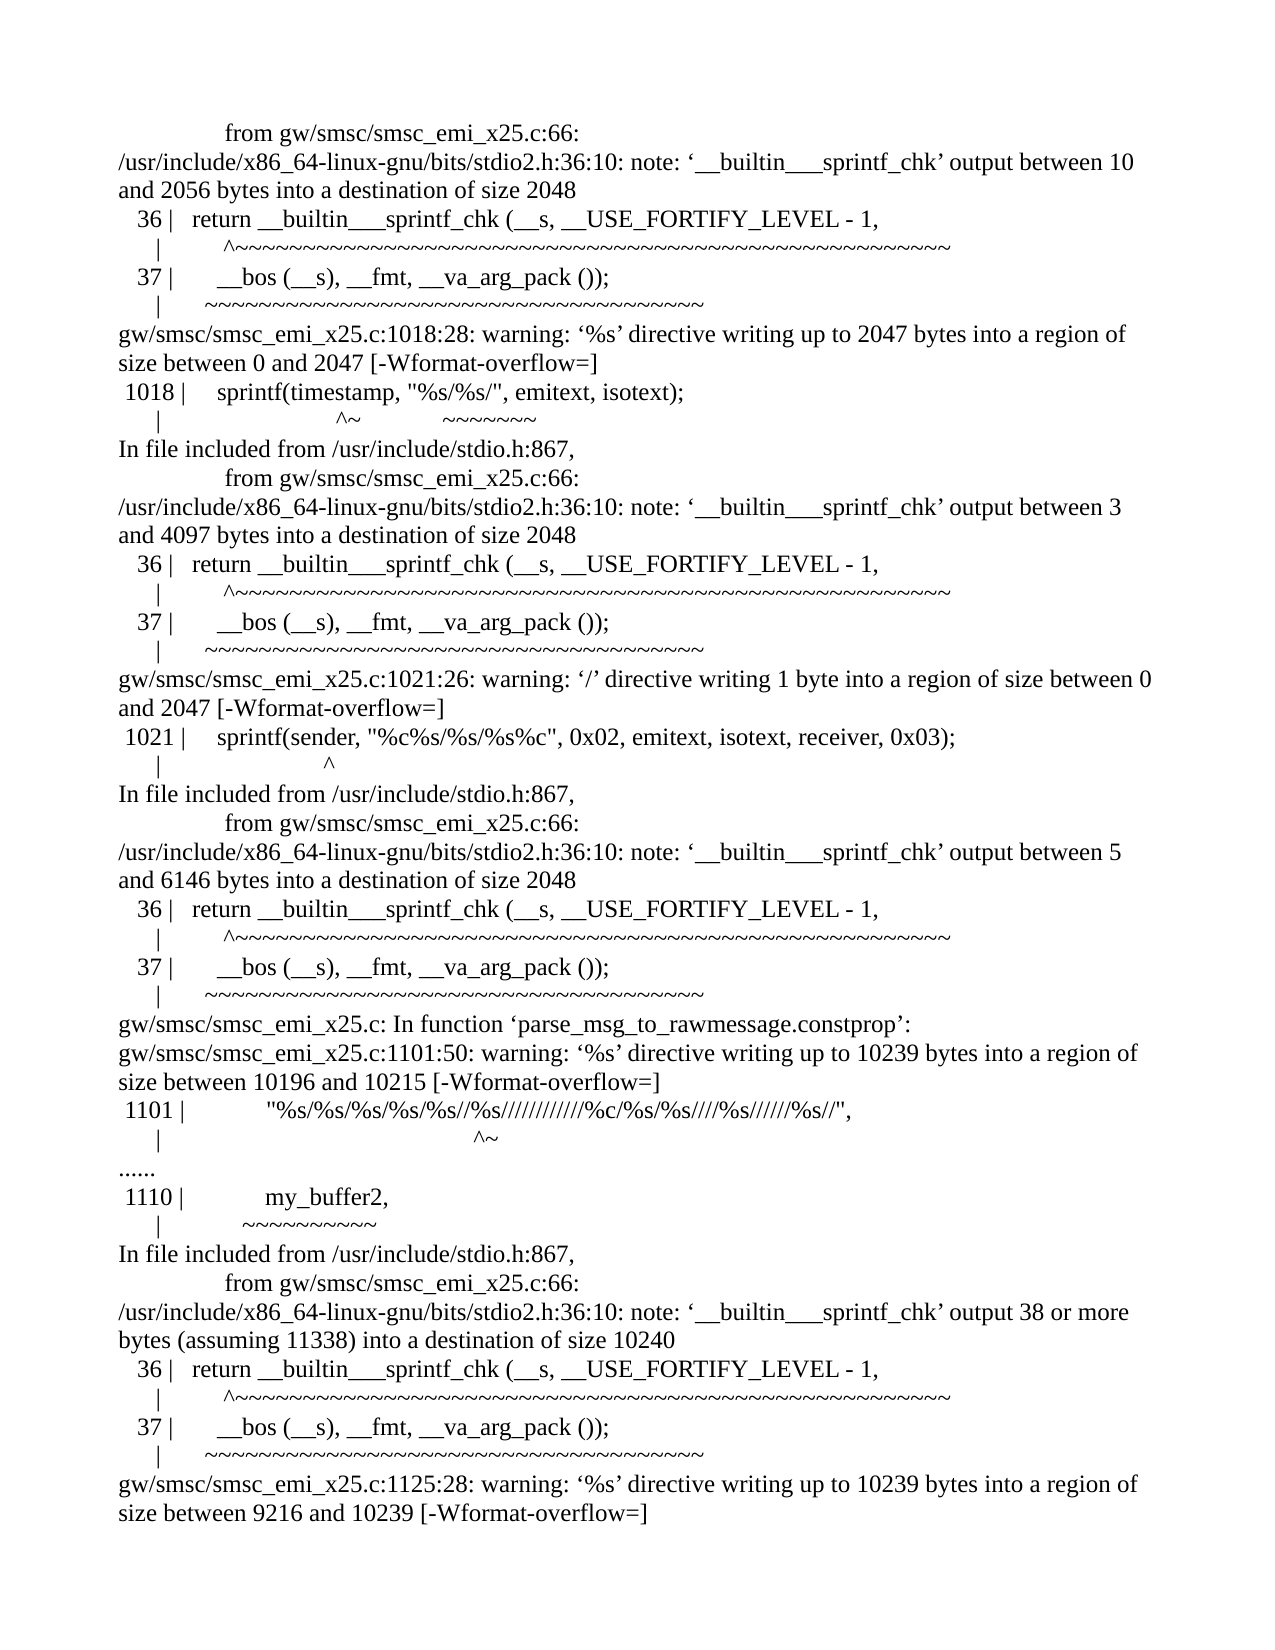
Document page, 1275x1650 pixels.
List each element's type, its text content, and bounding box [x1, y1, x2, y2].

text | ^~ [118, 1124, 1157, 1153]
text from gw/smsc/smsc_emi_x25.c:66: [118, 1268, 1157, 1297]
text gw/smsc/smsc_emi_x25.c:1101:50: warning: ‘%s’ directive writing up to 10239 bytes into a region of size between 10196 and 10215 [-Wformat-overflow=] [118, 1038, 1157, 1096]
text | ^~ ~~~~~~~ [118, 406, 1157, 434]
text In file included from /usr/include/stdio.h:867, [118, 779, 1157, 808]
text 36 | return __builtin___sprintf_chk (__s, __USE_FORTIFY_LEVEL - 1, [118, 1354, 1157, 1383]
text | ^~~~~~~~~~~~~~~~~~~~~~~~~~~~~~~~~~~~~~~~~~~~~~~~~~~~~~ [118, 578, 1157, 607]
text In file included from /usr/include/stdio.h:867, [118, 1239, 1157, 1268]
text 37 | __bos (__s), __fmt, __va_arg_pack ()); [118, 952, 1157, 981]
text 36 | return __builtin___sprintf_chk (__s, __USE_FORTIFY_LEVEL - 1, [118, 549, 1157, 578]
text | ^~~~~~~~~~~~~~~~~~~~~~~~~~~~~~~~~~~~~~~~~~~~~~~~~~~~~~ [118, 923, 1157, 952]
text | ~~~~~~~~~~ [118, 1211, 1157, 1239]
text gw/smsc/smsc_emi_x25.c: In function ‘parse_msg_to_rawmessage.constprop’: [118, 1009, 1157, 1038]
text 36 | return __builtin___sprintf_chk (__s, __USE_FORTIFY_LEVEL - 1, [118, 894, 1157, 923]
text 1110 | my_buffer2, [118, 1182, 1157, 1211]
text /usr/include/x86_64-linux-gnu/bits/stdio2.h:36:10: note: ‘__builtin___sprintf_chk’ output between 5 and 6146 bytes into a destination of size 2048 [118, 837, 1157, 894]
text gw/smsc/smsc_emi_x25.c:1021:26: warning: ‘/’ directive writing 1 byte into a region of size between 0 and 2047 [-Wformat-overflow=] [118, 664, 1157, 722]
text | ^~~~~~~~~~~~~~~~~~~~~~~~~~~~~~~~~~~~~~~~~~~~~~~~~~~~~~ [118, 233, 1157, 262]
text 36 | return __builtin___sprintf_chk (__s, __USE_FORTIFY_LEVEL - 1, [118, 204, 1157, 233]
text gw/smsc/smsc_emi_x25.c:1018:28: warning: ‘%s’ directive writing up to 2047 bytes into a region of size between 0 and 2047 [-Wformat-overflow=] [118, 319, 1157, 377]
text /usr/include/x86_64-linux-gnu/bits/stdio2.h:36:10: note: ‘__builtin___sprintf_chk’ output between 3 and 4097 bytes into a destination of size 2048 [118, 492, 1157, 549]
text | ~~~~~~~~~~~~~~~~~~~~~~~~~~~~~~~~~~~~~ [118, 981, 1157, 1009]
text 1101 | "%s/%s/%s/%s/%s//%s////////////%c/%s/%s////%s//////%s//", [118, 1096, 1157, 1124]
text from gw/smsc/smsc_emi_x25.c:66: [118, 808, 1157, 837]
text ...... [118, 1153, 1157, 1182]
text In file included from /usr/include/stdio.h:867, [118, 434, 1157, 463]
text | ^~~~~~~~~~~~~~~~~~~~~~~~~~~~~~~~~~~~~~~~~~~~~~~~~~~~~~ [118, 1383, 1157, 1412]
text | ~~~~~~~~~~~~~~~~~~~~~~~~~~~~~~~~~~~~~ [118, 636, 1157, 664]
text | ~~~~~~~~~~~~~~~~~~~~~~~~~~~~~~~~~~~~~ [118, 1441, 1157, 1469]
text 1021 | sprintf(sender, "%c%s/%s/%s%c", 0x02, emitext, isotext, receiver, 0x03); [118, 722, 1157, 751]
text 37 | __bos (__s), __fmt, __va_arg_pack ()); [118, 262, 1157, 291]
text gw/smsc/smsc_emi_x25.c:1125:28: warning: ‘%s’ directive writing up to 10239 bytes into a region of size between 9216 and 10239 [-Wformat-overflow=] [118, 1469, 1157, 1527]
text /usr/include/x86_64-linux-gnu/bits/stdio2.h:36:10: note: ‘__builtin___sprintf_chk’ output 38 or more bytes (assuming 11338) into a destination of size 10240 [118, 1297, 1157, 1354]
text | ^ [118, 751, 1157, 779]
text from gw/smsc/smsc_emi_x25.c:66: [118, 463, 1157, 492]
text /usr/include/x86_64-linux-gnu/bits/stdio2.h:36:10: note: ‘__builtin___sprintf_chk’ output between 10 and 2056 bytes into a destination of size 2048 [118, 147, 1157, 204]
text | ~~~~~~~~~~~~~~~~~~~~~~~~~~~~~~~~~~~~~ [118, 291, 1157, 319]
text from gw/smsc/smsc_emi_x25.c:66: [118, 118, 1157, 147]
text 37 | __bos (__s), __fmt, __va_arg_pack ()); [118, 1412, 1157, 1441]
text 37 | __bos (__s), __fmt, __va_arg_pack ()); [118, 607, 1157, 636]
text 1018 | sprintf(timestamp, "%s/%s/", emitext, isotext); [118, 377, 1157, 406]
